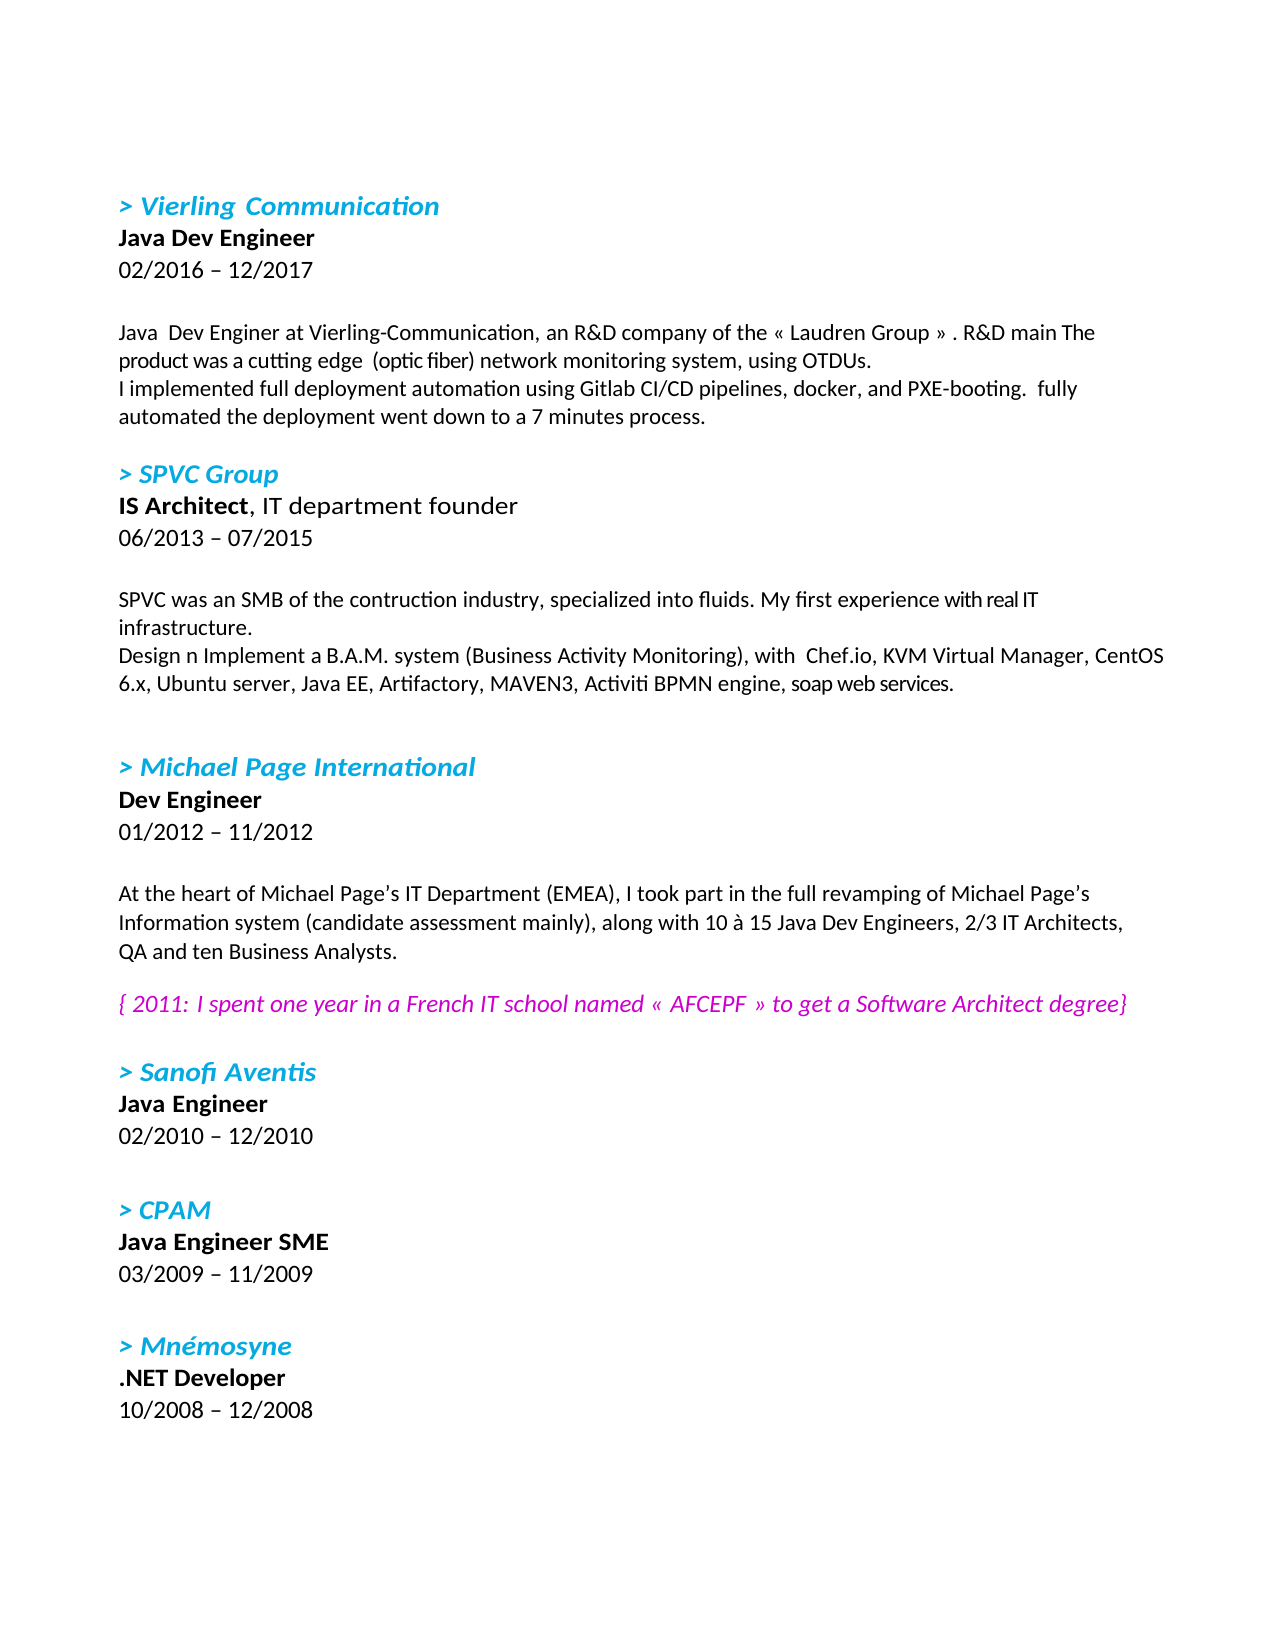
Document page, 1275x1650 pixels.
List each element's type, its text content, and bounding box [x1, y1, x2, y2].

text Dev Engineer [118, 784, 1169, 814]
subtitle > Vierling Communication [118, 189, 1169, 222]
text { 2011: I spent one year in a French IT school named « AFCEPF » to get a Software Architect degree} [118, 989, 1169, 1019]
text 01/2012 – 11/2012 [118, 816, 1169, 846]
text SPVC was an SMB of the contruction industry, specialized into fluids. My first experience with real IT infrastructure. [118, 586, 1169, 642]
text 02/2010 – 12/2010 [118, 1120, 1169, 1150]
text Java Dev Enginer at Vierling-Communication, an R&D company of the « Laudren Group » . R&D main The product was a cutting edge (optic fiber) network monitoring system, using OTDUs. [118, 318, 1097, 374]
text 03/2009 – 11/2009 [118, 1258, 1169, 1288]
text Design n Implement a B.A.M. system (Business Activity Monitoring), with Chef.io, KVM Virtual Manager, CentOS 6.x, Ubuntu server, Java EE, Artifactory, MAVEN3, Activiti BPMN engine, soap web services. [118, 642, 1169, 698]
text .NET Developer [118, 1362, 1169, 1393]
text I implemented full deployment automation using Gitlab CI/CD pipelines, docker, and PXE-booting. fully automated the deployment went down to a 7 minutes process. [118, 374, 1097, 430]
subtitle > Mnémosyne [118, 1329, 1169, 1362]
subtitle > SPVC Group [118, 457, 1169, 490]
text At the heart of Michael Page’s IT Department (EMEA), I took part in the full revamping of Michael Page’s Information system (candidate assessment mainly), along with 10 à 15 Java Dev Engineers, 2/3 IT Architects, QA and ten Business Analysts. [118, 879, 1149, 965]
text 02/2016 – 12/2017 [118, 254, 1169, 285]
text Java Engineer SME [118, 1226, 1169, 1256]
subtitle > Sanofi Aventis [118, 1055, 1169, 1088]
subtitle > Michael Page International [118, 751, 1169, 784]
subtitle > CPAM [118, 1193, 1169, 1226]
text Java Dev Engineer [118, 222, 1169, 253]
text 10/2008 – 12/2008 [118, 1394, 1169, 1425]
text 06/2013 – 07/2015 [118, 522, 1169, 552]
text IS Architect, IT department founder [118, 490, 1169, 520]
text Java Engineer [118, 1088, 1169, 1118]
